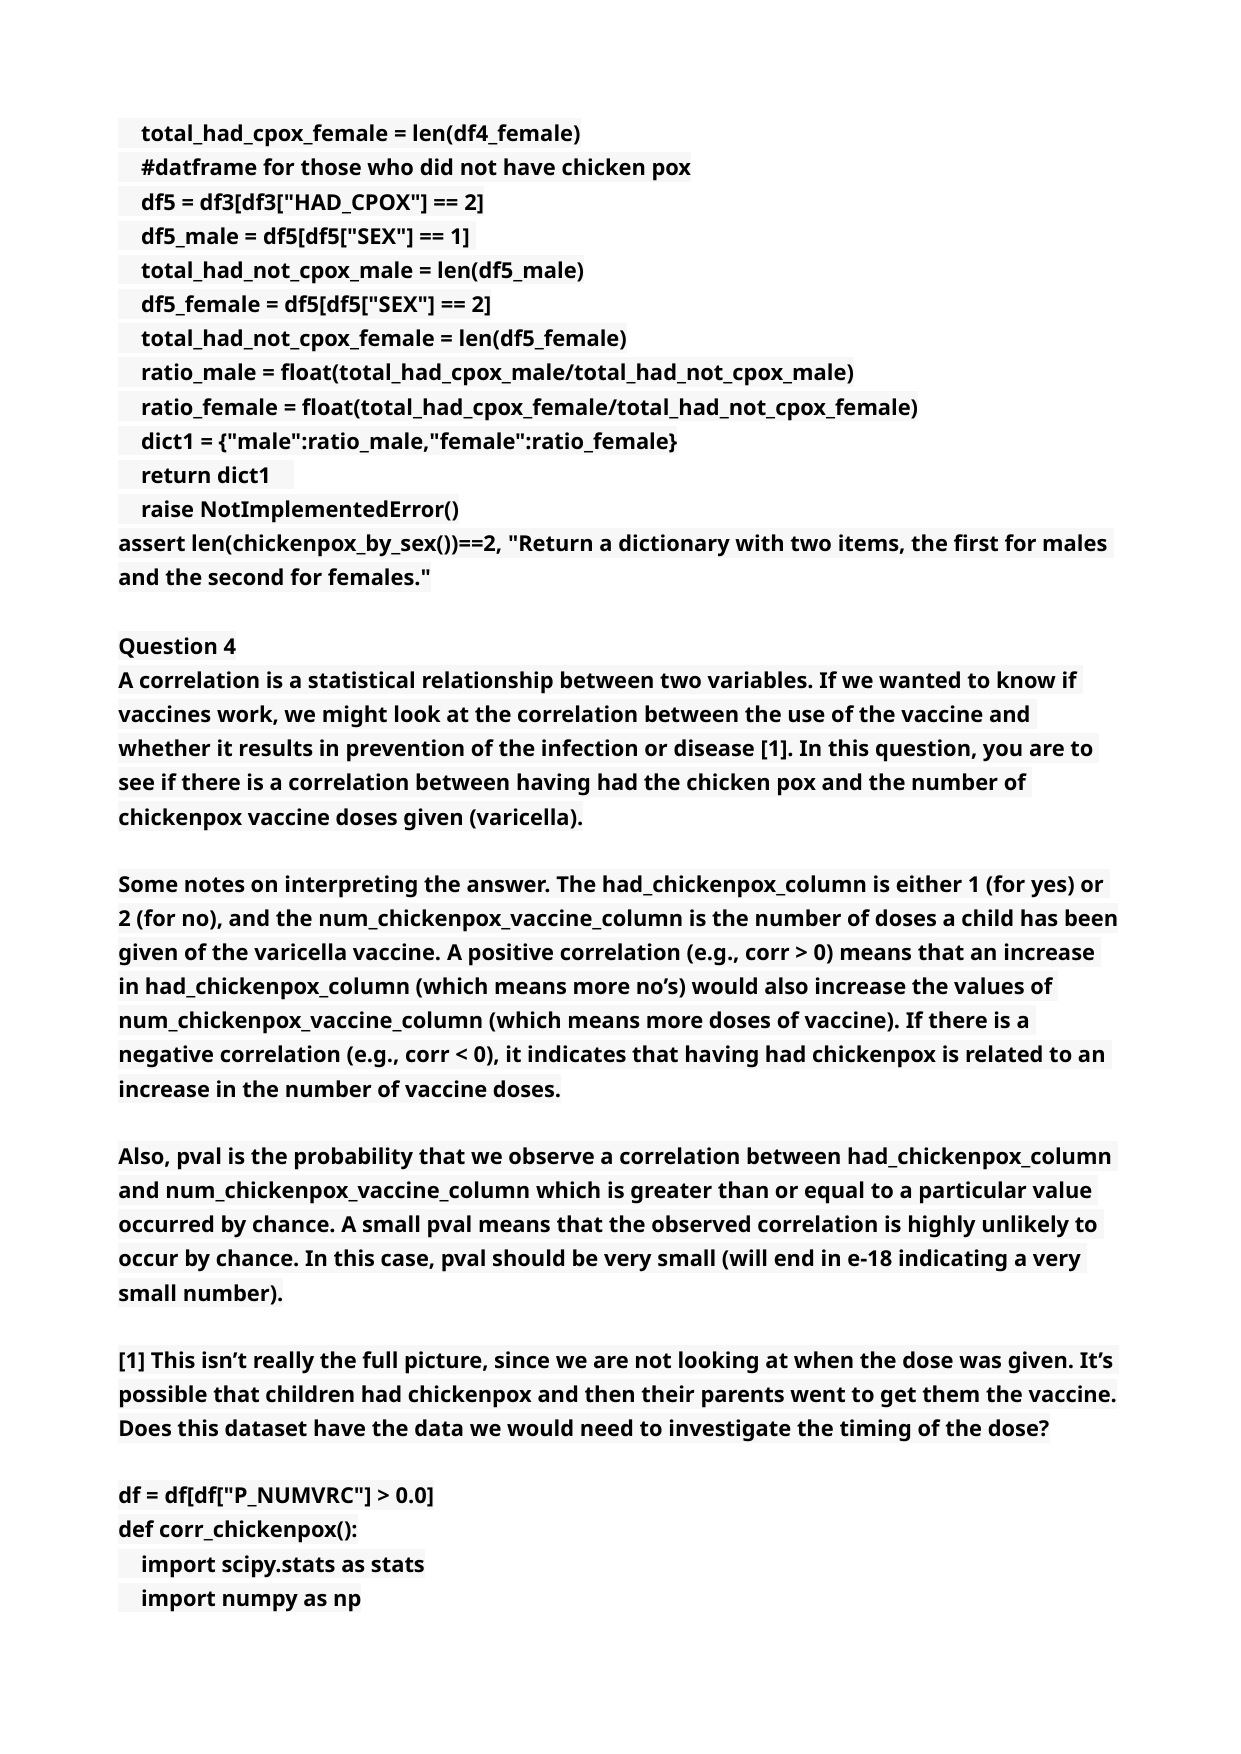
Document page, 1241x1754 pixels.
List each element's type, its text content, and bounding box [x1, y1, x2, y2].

text ratio_female = float(total_had_cpox_female/total_had_not_cpox_female) [118, 391, 1122, 421]
text A correlation is a statistical relationship between two variables. If we wanted to know if vaccines work, we might look at the correlation between the use of the vaccine and whether it results in prevention of the infection or disease [1]. In this question, you are to see if there is a correlation between having had the chicken pox and the number of chickenpox vaccine doses given (varicella). [118, 665, 1122, 831]
text #datframe for those who did not have chicken pox [118, 152, 1122, 182]
text def corr_chickenpox(): [118, 1514, 1122, 1544]
text import scipy.stats as stats [118, 1548, 1122, 1578]
text total_had_not_cpox_female = len(df5_female) [118, 323, 1122, 353]
text Also, pval is the probability that we observe a correlation between had_chickenpox_column and num_chickenpox_vaccine_column which is greater than or equal to a particular value occurred by chance. A small pval means that the observed correlation is highly unlikely to occur by chance. In this case, pval should be very small (will end in e-18 indicating a very small number). [118, 1141, 1122, 1307]
text df5_female = df5[df5["SEX"] == 2] [118, 289, 1122, 319]
text Question 4 [118, 631, 1122, 660]
text df5_male = df5[df5["SEX"] == 1] [118, 221, 1122, 250]
text [1] This isn’t really the full picture, since we are not looking at when the dose was given. It’s possible that children had chickenpox and then their parents went to get them the vaccine. Does this dataset have the data we would need to investigate the timing of the dose? [118, 1345, 1122, 1443]
text Some notes on interpreting the answer. The had_chickenpox_column is either 1 (for yes) or 2 (for no), and the num_chickenpox_vaccine_column is the number of doses a child has been given of the varicella vaccine. A positive correlation (e.g., corr > 0) means that an increase in had_chickenpox_column (which means more no’s) would also increase the values of num_chickenpox_vaccine_column (which means more doses of vaccine). If there is a negative correlation (e.g., corr < 0), it indicates that having had chickenpox is related to an increase in the number of vaccine doses. [118, 869, 1122, 1103]
text df5 = df3[df3["HAD_CPOX"] == 2] [118, 186, 1122, 216]
text raise NotImplementedError() [118, 494, 1122, 524]
text ​ [118, 596, 1122, 626]
text return dict1 [118, 460, 1122, 489]
text assert len(chickenpox_by_sex())==2, "Return a dictionary with two items, the first for males and the second for females." [118, 528, 1122, 592]
text total_had_not_cpox_male = len(df5_male) [118, 255, 1122, 284]
text dict1 = {"male":ratio_male,"female":ratio_female} [118, 426, 1122, 455]
text df = df[df["P_NUMVRC"] > 0.0] [118, 1480, 1122, 1510]
text total_had_cpox_female = len(df4_female) [118, 118, 1122, 148]
text import numpy as np [118, 1583, 1122, 1612]
text ratio_male = float(total_had_cpox_male/total_had_not_cpox_male) [118, 357, 1122, 387]
